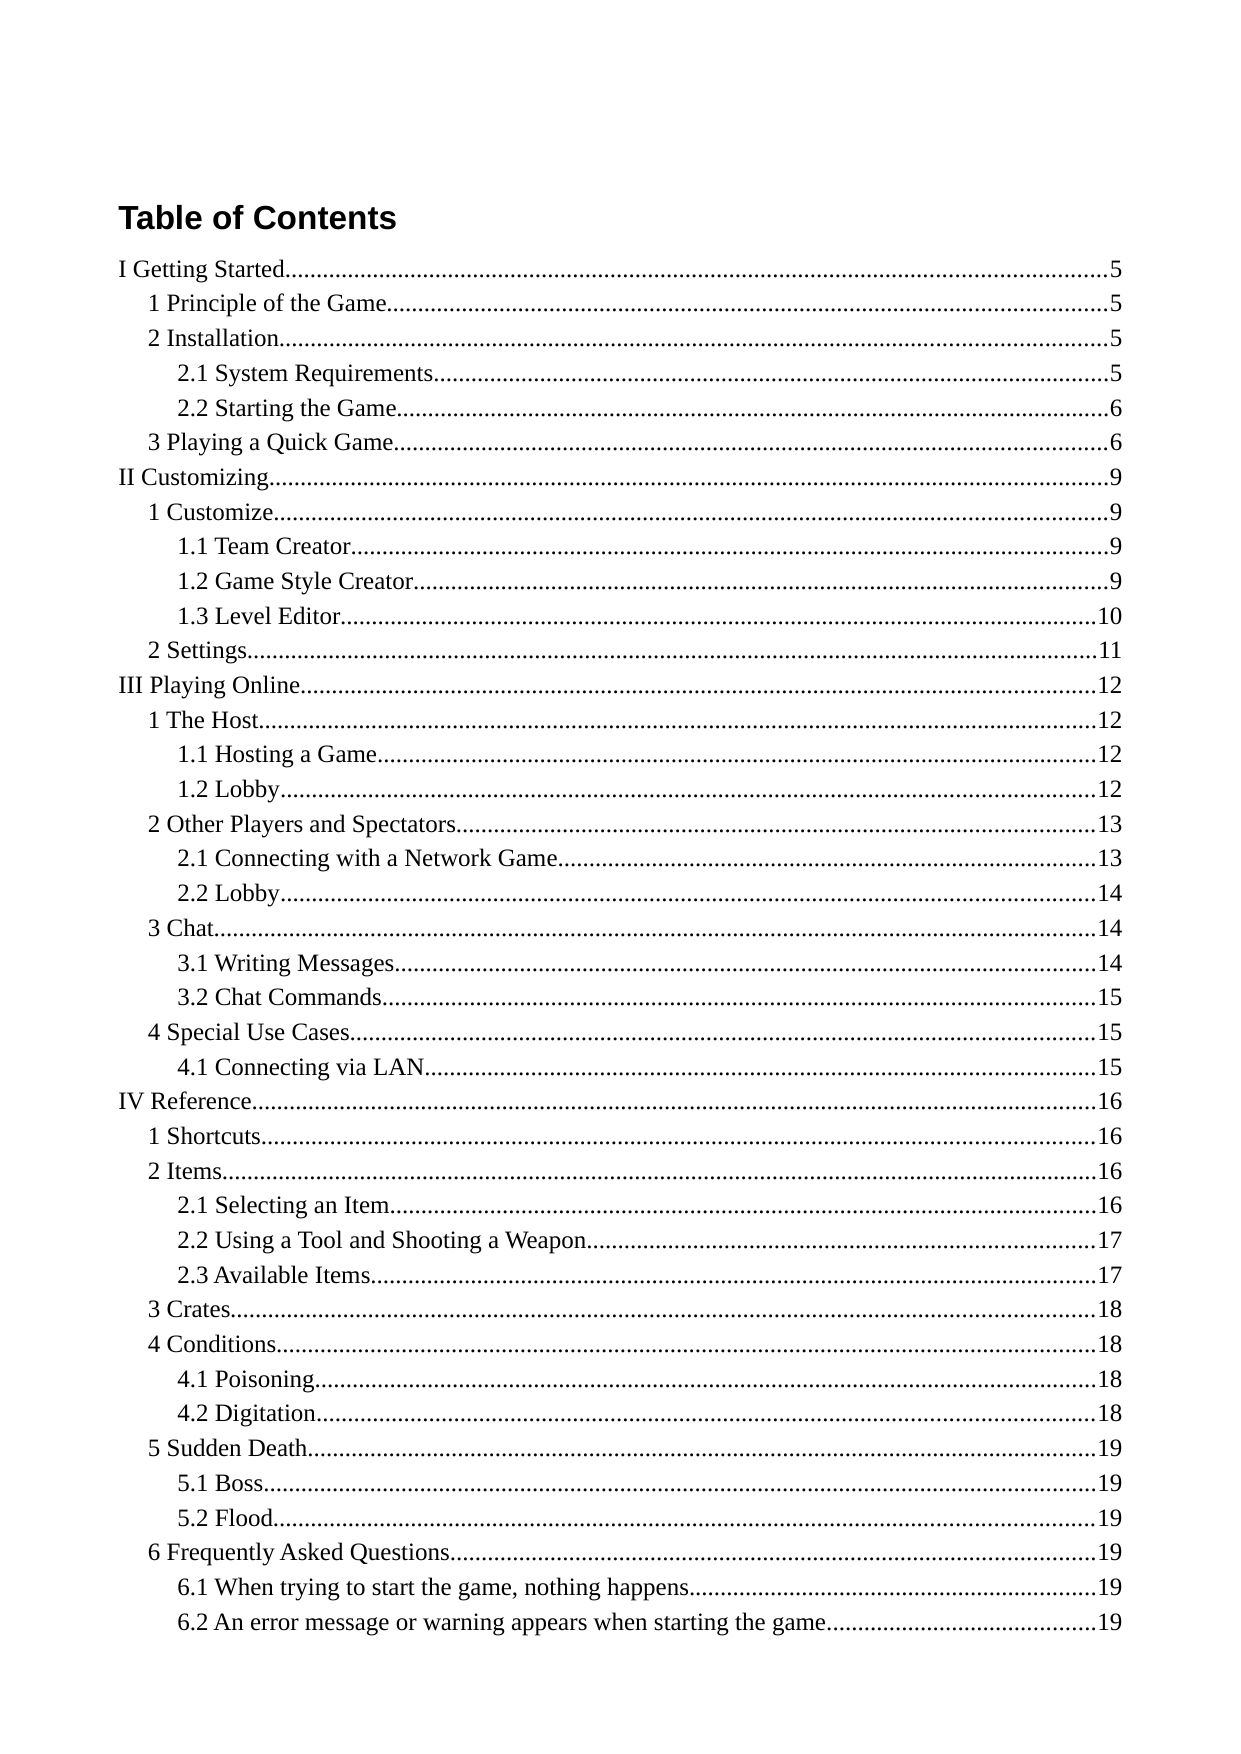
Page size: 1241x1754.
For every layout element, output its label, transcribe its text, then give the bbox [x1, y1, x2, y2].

text 1 Customize 9 [148, 497, 1122, 525]
text 3 Playing a Quick Game 6 [148, 427, 1122, 456]
text 1 The Host 12 [148, 705, 1122, 733]
text 6 Frequently Asked Questions 19 [148, 1537, 1122, 1566]
subtitle Table of Contents [118, 198, 1122, 236]
text 2 Installation 5 [148, 323, 1122, 352]
text 4.2 Digitation 18 [177, 1398, 1122, 1427]
text 1.2 Game Style Creator 9 [177, 566, 1122, 595]
text 2.1 Selecting an Item 16 [177, 1190, 1122, 1219]
text 1.1 Team Creator 9 [177, 531, 1122, 560]
text 2.2 Using a Tool and Shooting a Weapon 17 [177, 1225, 1122, 1254]
text 4 Special Use Cases 15 [148, 1017, 1122, 1046]
text 3 Chat 14 [148, 913, 1122, 942]
text 2 Settings 11 [148, 635, 1122, 664]
text 5.1 Boss 19 [177, 1468, 1122, 1497]
text 1.3 Level Editor 10 [177, 601, 1122, 629]
text 1 Principle of the Game 5 [148, 288, 1122, 317]
text 5 Sudden Death 19 [148, 1433, 1122, 1462]
text 3 Crates 18 [148, 1294, 1122, 1323]
text II Customizing 9 [118, 462, 1122, 491]
text 1 Shortcuts 16 [148, 1121, 1122, 1150]
text 1.1 Hosting a Game 12 [177, 739, 1122, 768]
text 4.1 Poisoning 18 [177, 1364, 1122, 1393]
text 6.1 When trying to start the game, nothing happens. 19 [177, 1572, 1122, 1601]
text 3.1 Writing Messages 14 [177, 948, 1122, 976]
text 2 Items 16 [148, 1156, 1122, 1184]
text 3.2 Chat Commands 15 [177, 982, 1122, 1011]
text I Getting Started 5 [118, 254, 1122, 283]
text 2.3 Available Items 17 [177, 1260, 1122, 1288]
text 1.2 Lobby 12 [177, 774, 1122, 803]
text 4.1 Connecting via LAN 15 [177, 1052, 1122, 1080]
text 6.2 An error message or warning appears when starting the game. 19 [177, 1607, 1122, 1635]
text IV Reference 16 [118, 1086, 1122, 1115]
text 2.2 Lobby 14 [177, 878, 1122, 907]
text III Playing Online 12 [118, 670, 1122, 699]
text 2.1 System Requirements 5 [177, 358, 1122, 387]
text 2 Other Players and Spectators 13 [148, 809, 1122, 838]
text 4 Conditions 18 [148, 1329, 1122, 1358]
text 2.2 Starting the Game 6 [177, 393, 1122, 421]
text 5.2 Flood 19 [177, 1503, 1122, 1531]
text 2.1 Connecting with a Network Game 13 [177, 843, 1122, 872]
